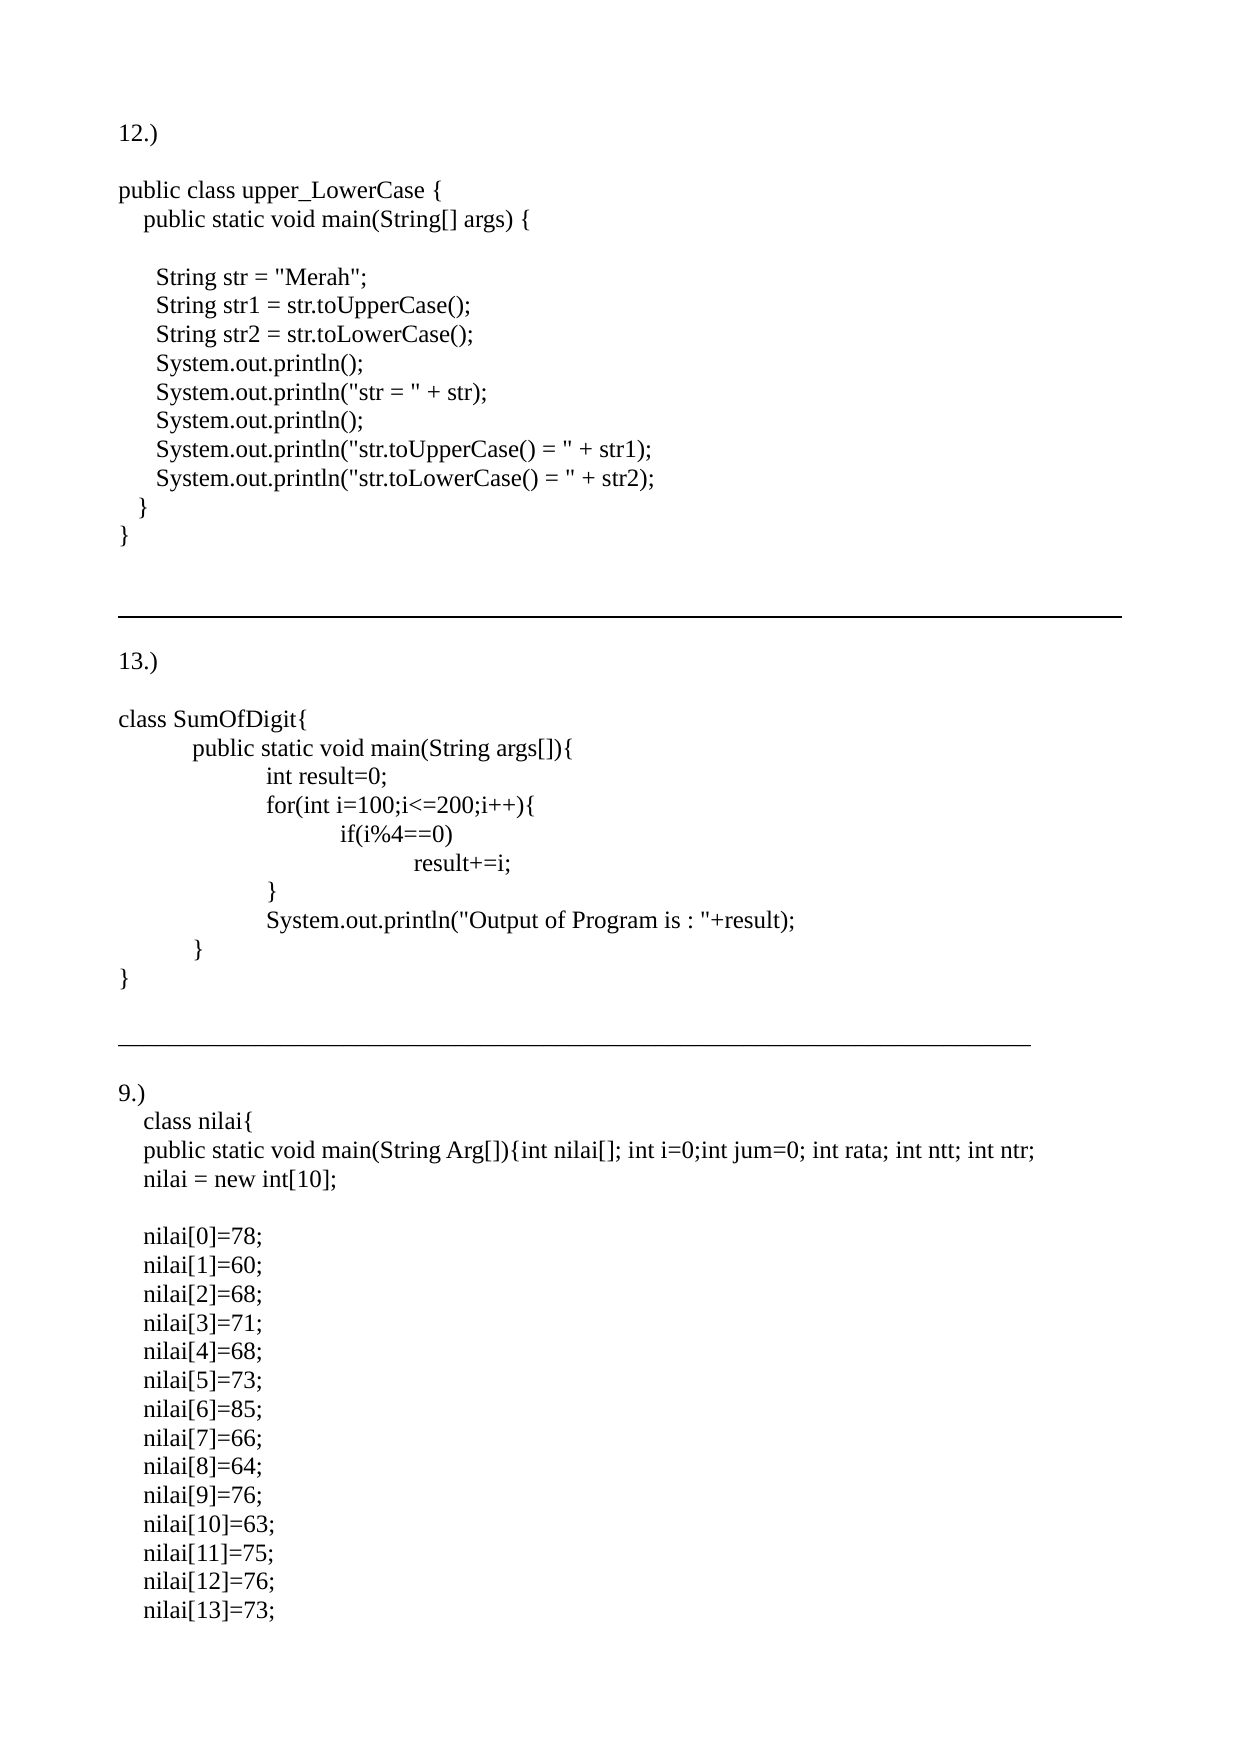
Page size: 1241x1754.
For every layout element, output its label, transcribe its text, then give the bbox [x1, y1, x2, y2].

text nilai[5]=73; [118, 1365, 1122, 1394]
text 12.) [118, 118, 1122, 147]
text class SumOfDigit{ [118, 704, 1122, 733]
text nilai[11]=75; [118, 1538, 1122, 1566]
text System.out.println(); [118, 406, 1122, 434]
text String str2 = str.toLowerCase(); [118, 319, 1122, 348]
text int result=0; [118, 761, 1122, 790]
text System.out.println("str.toLowerCase() = " + str2); [118, 463, 1122, 492]
text System.out.println("str.toUpperCase() = " + str1); [118, 434, 1122, 463]
text 13.) [118, 646, 1122, 675]
text nilai[10]=63; [118, 1509, 1122, 1538]
text _________________________________________________________________________ [118, 1020, 1122, 1049]
text System.out.println(); [118, 348, 1122, 377]
text } [118, 876, 1122, 905]
text nilai[6]=85; [118, 1394, 1122, 1423]
text nilai[13]=73; [118, 1595, 1122, 1624]
text class nilai{ [118, 1106, 1122, 1135]
text } [118, 934, 1122, 963]
text if(i%4==0) [118, 819, 1122, 848]
text public class upper_LowerCase { [118, 176, 1122, 204]
text nilai[2]=68; [118, 1279, 1122, 1308]
text public static void main(String Arg[]){int nilai[]; int i=0;int jum=0; int rata; int ntt; int ntr; [118, 1135, 1122, 1164]
text String str = "Merah"; [118, 262, 1122, 291]
text public static void main(String args[]){ [118, 733, 1122, 761]
text nilai[12]=76; [118, 1566, 1122, 1595]
text nilai[4]=68; [118, 1336, 1122, 1365]
text public static void main(String[] args) { [118, 204, 1122, 233]
text nilai[0]=78; [118, 1221, 1122, 1250]
text result+=i; [118, 848, 1122, 876]
text String str1 = str.toUpperCase(); [118, 291, 1122, 319]
text 9.) [118, 1078, 1122, 1106]
text System.out.println("str = " + str); [118, 377, 1122, 406]
text nilai[9]=76; [118, 1480, 1122, 1509]
text nilai[1]=60; [118, 1250, 1122, 1279]
text nilai[8]=64; [118, 1451, 1122, 1480]
text System.out.println("Output of Program is : "+result); [118, 905, 1122, 934]
text } [118, 492, 1122, 521]
text for(int i=100;i<=200;i++){ [118, 790, 1122, 819]
text nilai[7]=66; [118, 1423, 1122, 1451]
text } [118, 521, 1122, 549]
text nilai = new int[10]; [118, 1164, 1122, 1193]
text } [118, 963, 1122, 991]
text nilai[3]=71; [118, 1308, 1122, 1336]
